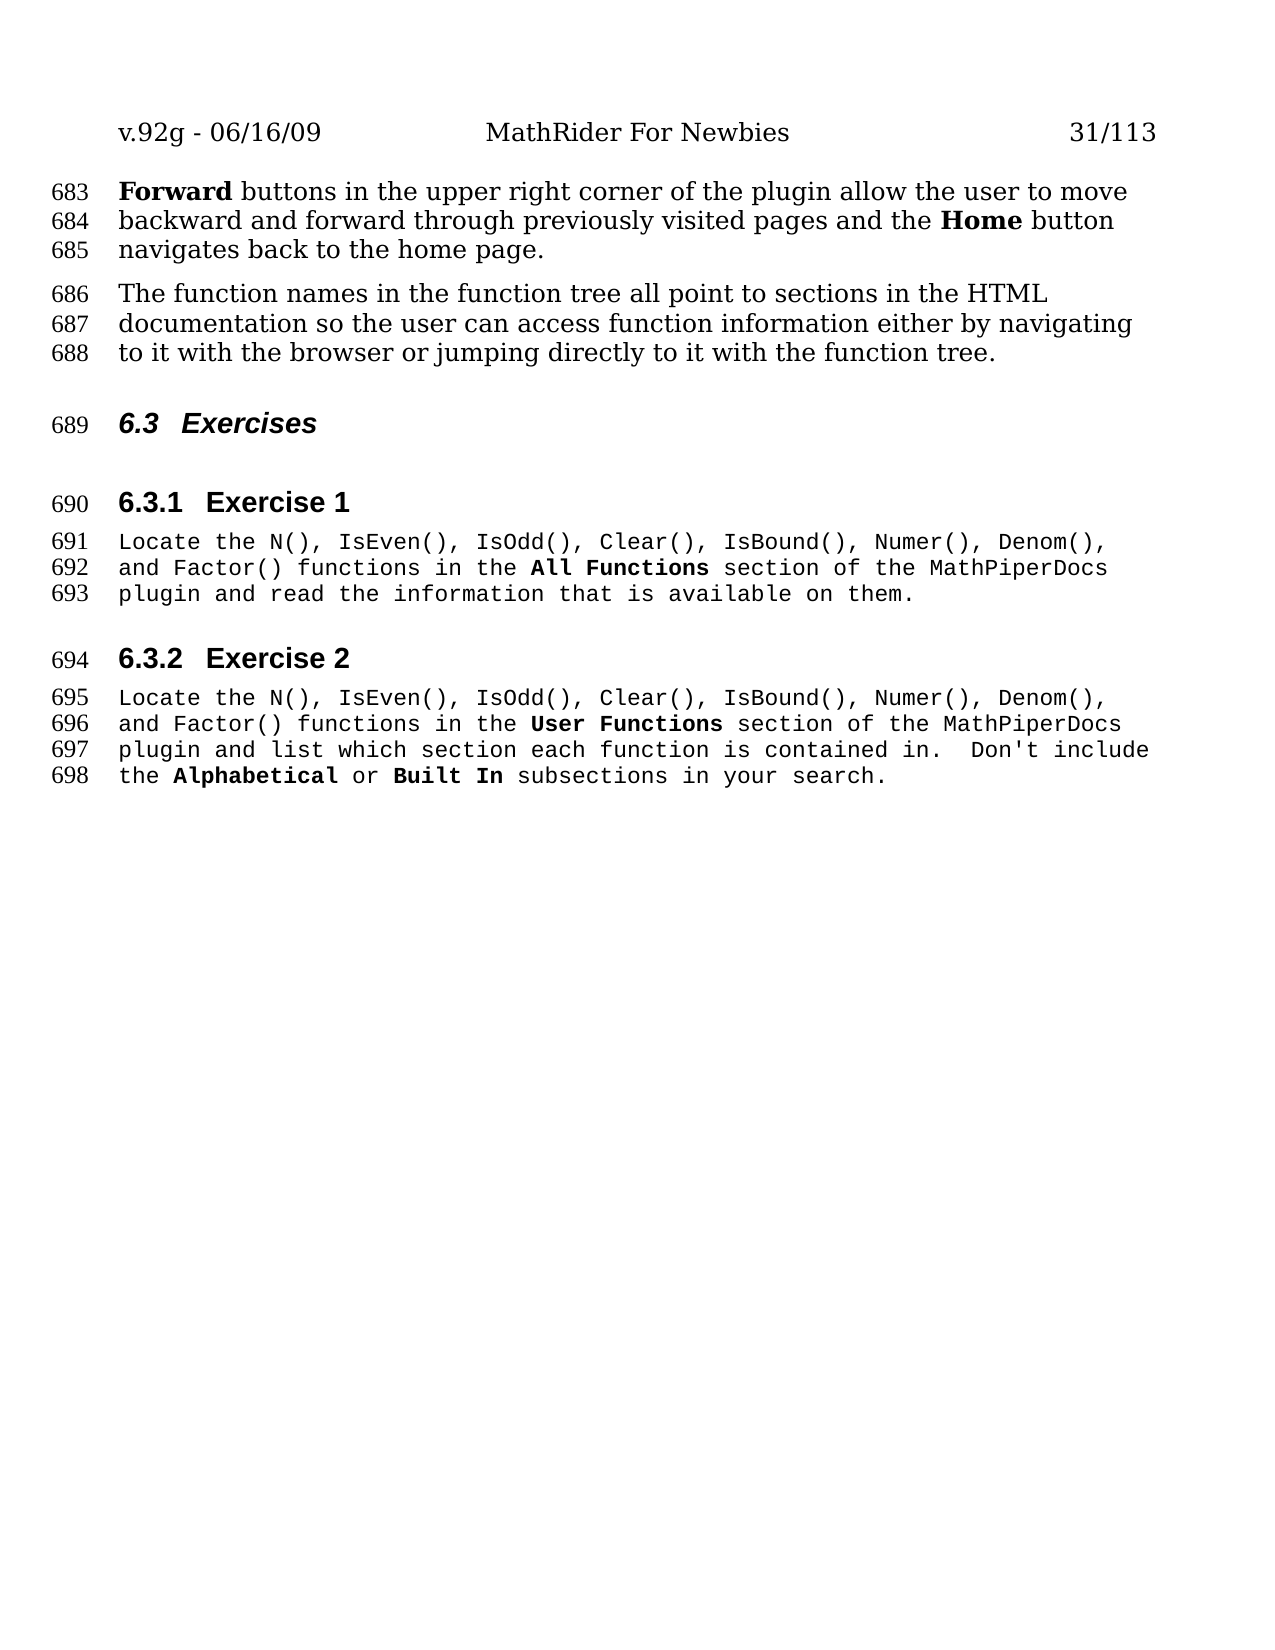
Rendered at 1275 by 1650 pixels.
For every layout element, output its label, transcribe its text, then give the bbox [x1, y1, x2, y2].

text The function names in the function tree all point to sections in the HTML documentation so the user can access function information either by navigating to it with the browser or jumping directly to it with the function tree. [118, 280, 1157, 367]
subtitle Exercise 1 [118, 485, 1157, 518]
text Locate the N(), IsEven(), IsOdd(), Clear(), IsBound(), Numer(), Denom(), and Factor() functions in the All Functions section of the MathPiperDocs plugin and read the information that is available on them. [118, 530, 1157, 608]
text Locate the N(), IsEven(), IsOdd(), Clear(), IsBound(), Numer(), Denom(), and Factor() functions in the User Functions section of the MathPiperDocs plugin and list which section each function is contained in. Don't include the Alphabetical or Built In subsections in your search. [118, 687, 1157, 790]
subtitle Exercises [118, 406, 1157, 440]
text Forward buttons in the upper right corner of the plugin allow the user to move backward and forward through previously visited pages and the Home button navigates back to the home page. [118, 177, 1157, 265]
subtitle Exercise 2 [118, 641, 1157, 675]
